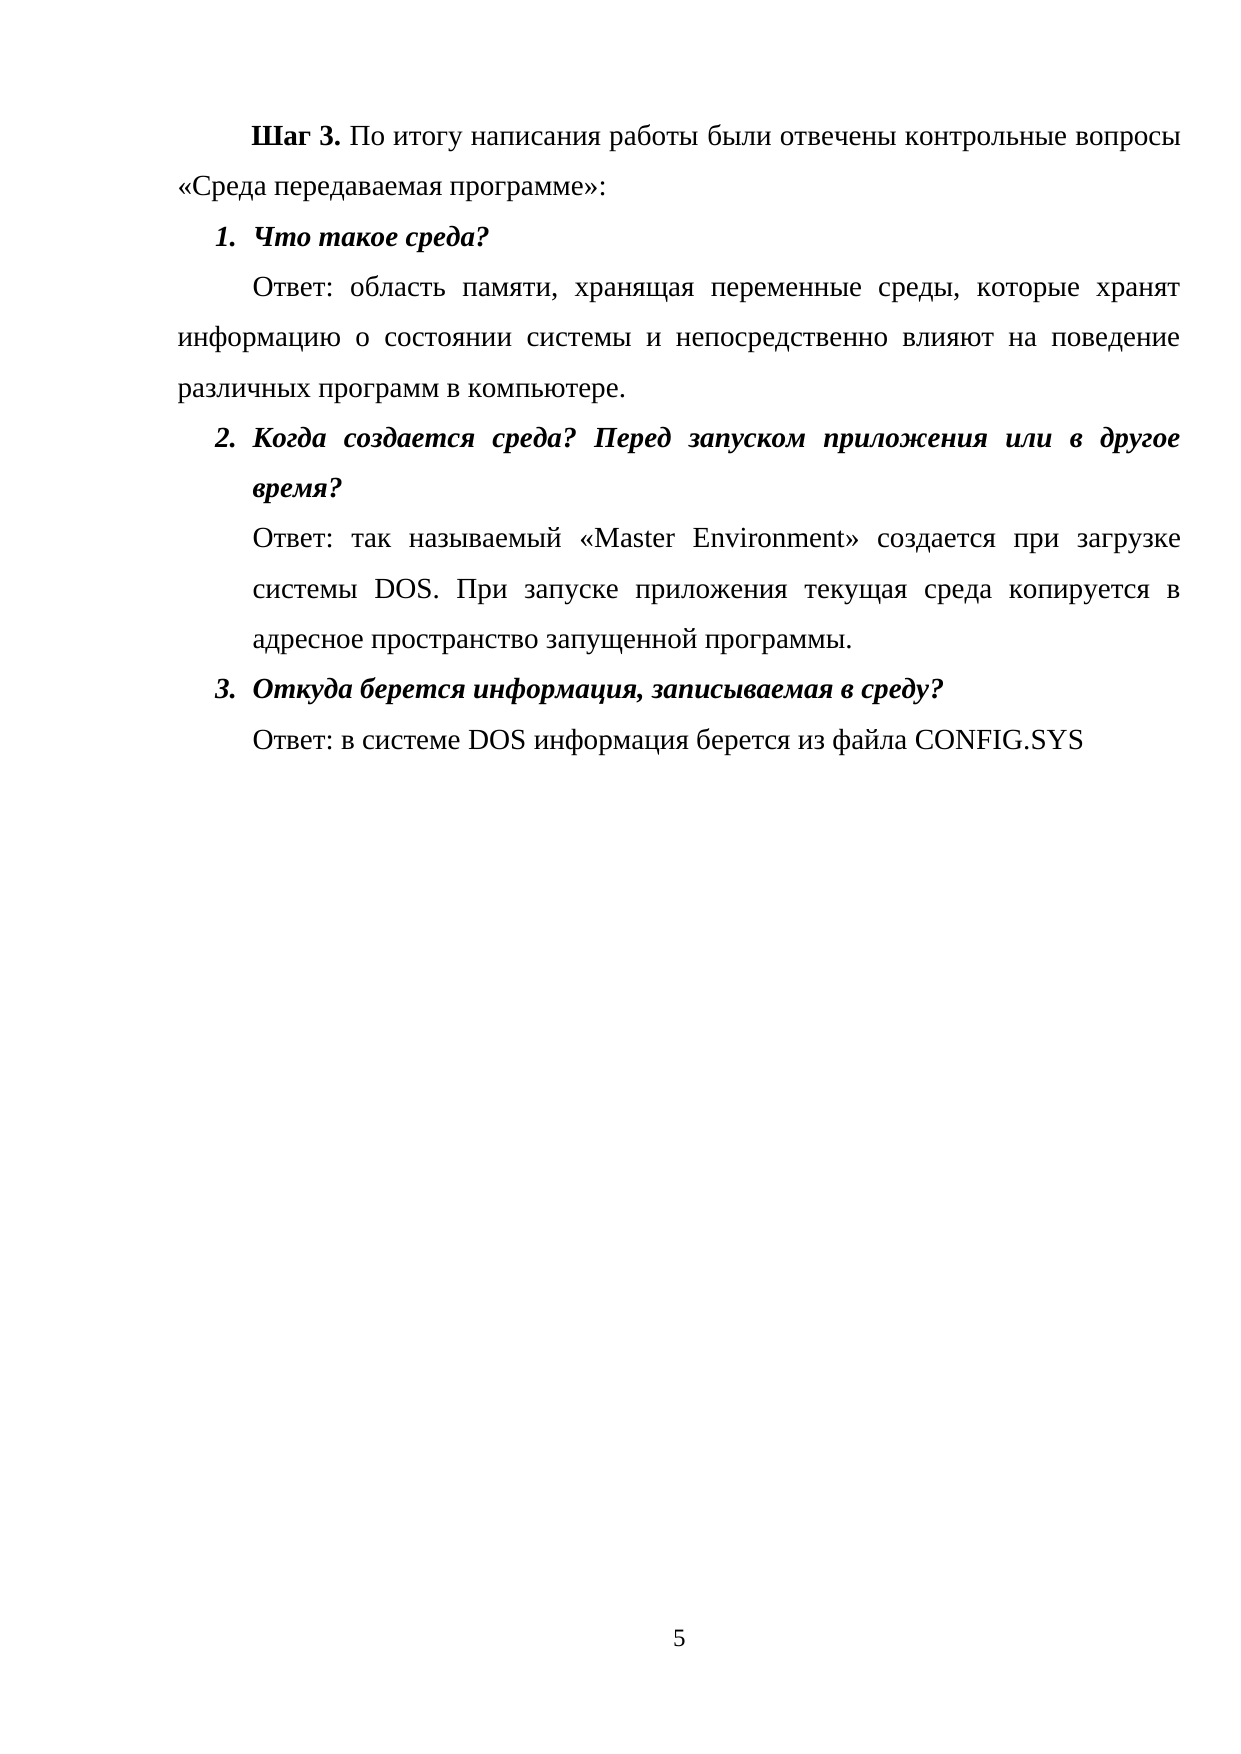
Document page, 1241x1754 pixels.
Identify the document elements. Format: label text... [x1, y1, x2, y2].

list Откуда берется информация, записываемая в среду? [215, 672, 1181, 705]
list Когда создается среда? Перед запуском приложения или в другое время? [215, 420, 1181, 504]
list Ответ: так называемый «Master Environment» создается при загрузке системы DOS. При запуске приложения текущая среда копируется в адресное пространство запущенной программы. [215, 521, 1181, 655]
list Что такое среда? [215, 219, 1181, 252]
text Ответ: область памяти, хранящая переменные среды, которые хранят информацию о состоянии системы и непосредственно влияют на поведение различных программ в компьютере. [177, 269, 1181, 403]
list Ответ: в системе DOS информация берется из файла CONFIG.SYS [215, 722, 1181, 755]
text Шаг 3. По итогу написания работы были отвечены контрольные вопросы «Среда передаваемая программе»: [177, 118, 1181, 202]
